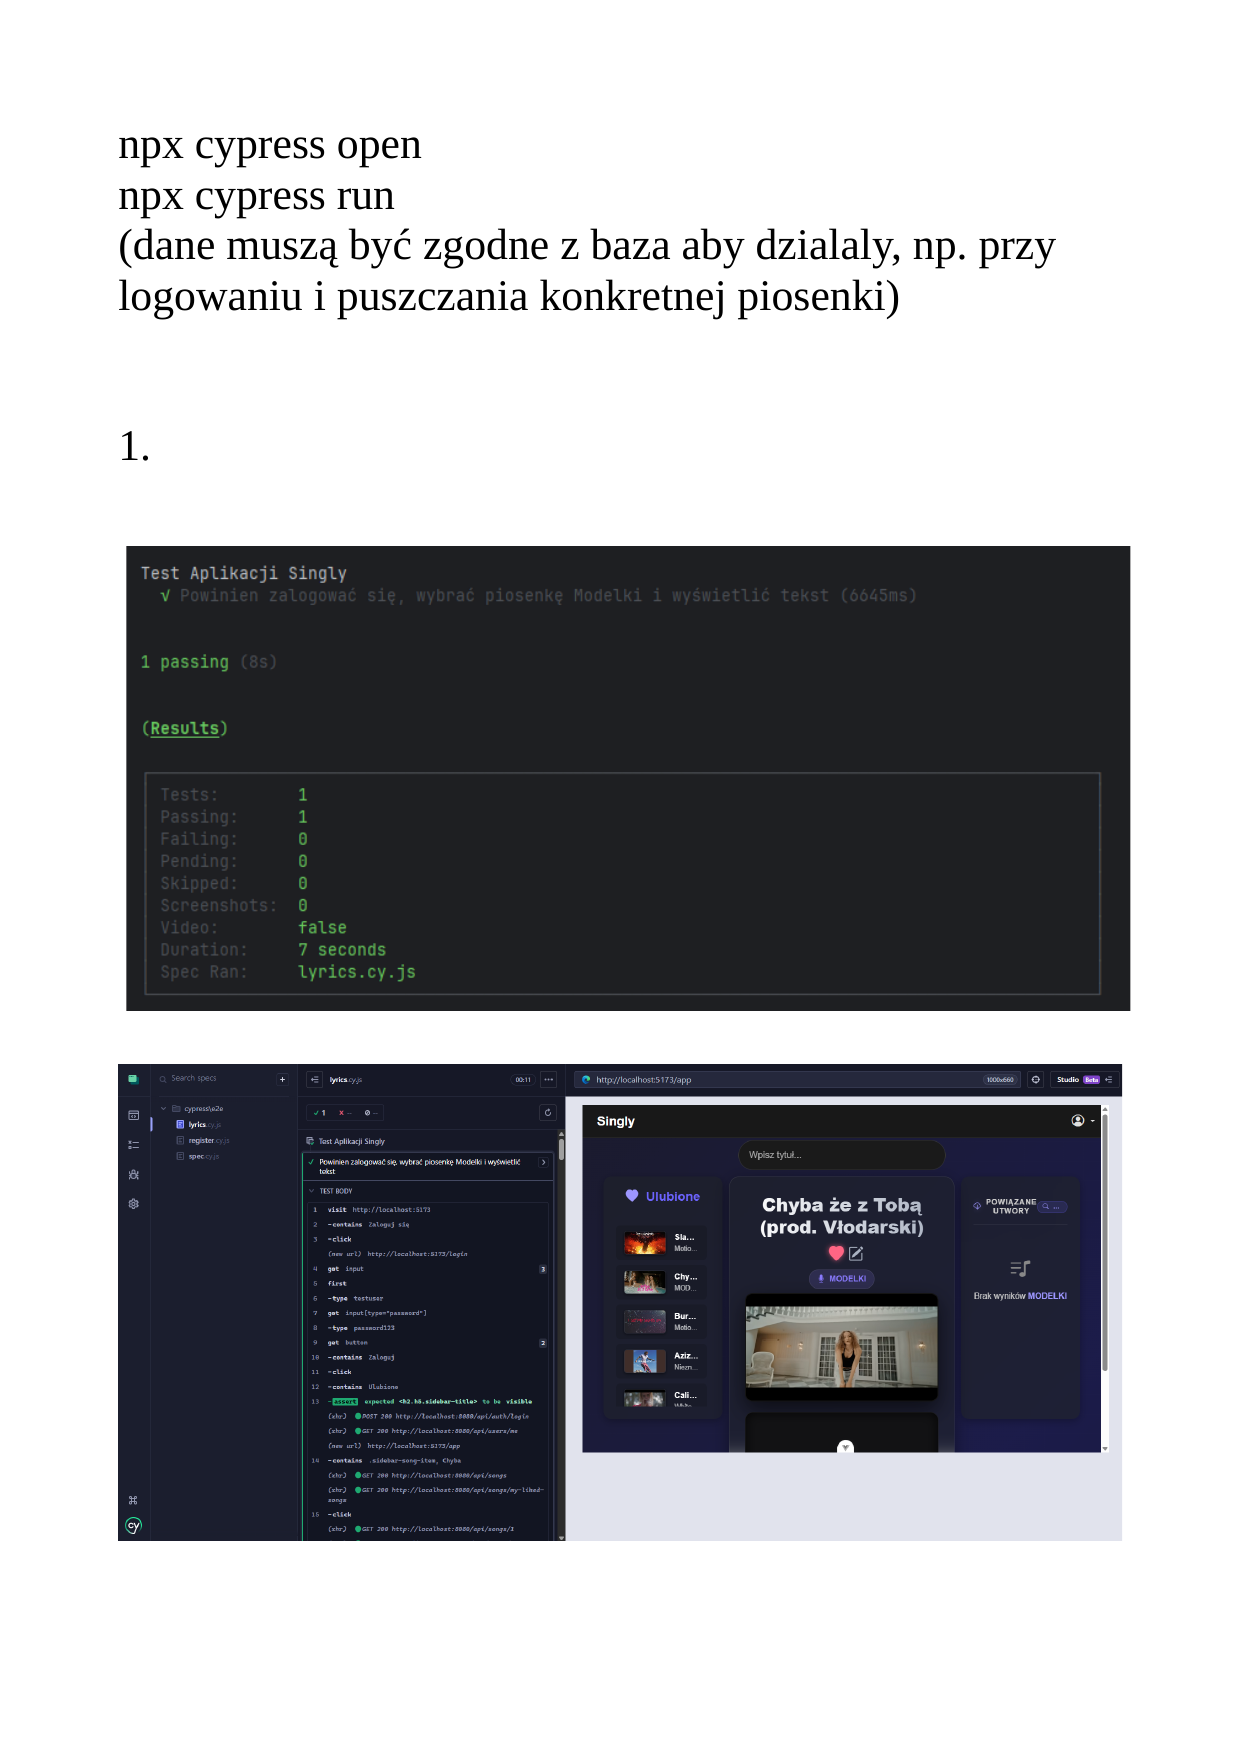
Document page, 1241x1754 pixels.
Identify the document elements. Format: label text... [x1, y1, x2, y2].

text (dane muszą być zgodne z baza aby dzialaly, np. przy logowaniu i puszczania konkretnej piosenki) [118, 219, 1122, 319]
text npx cypress run [118, 168, 1122, 219]
text npx cypress open [118, 118, 1122, 168]
picture [118, 1064, 1123, 1541]
picture [126, 546, 1131, 1011]
text 1. [118, 420, 1122, 470]
